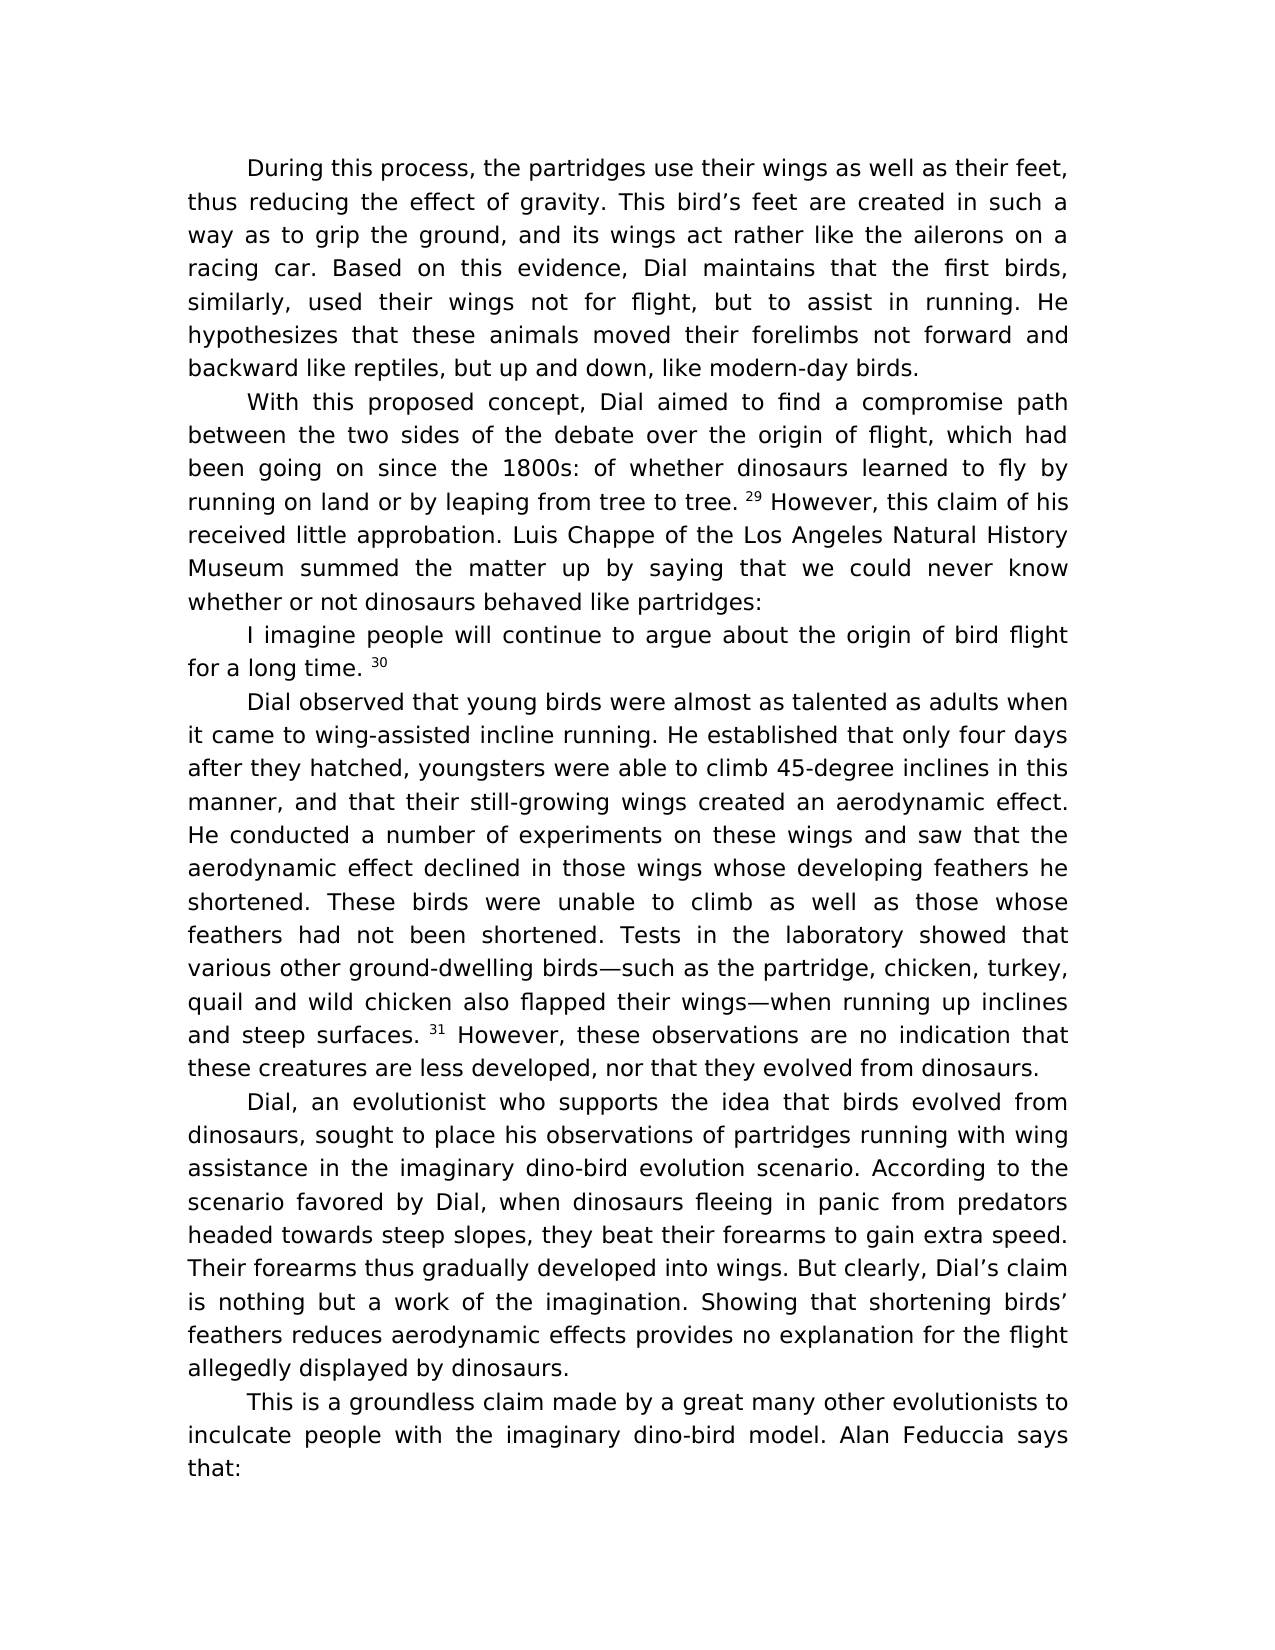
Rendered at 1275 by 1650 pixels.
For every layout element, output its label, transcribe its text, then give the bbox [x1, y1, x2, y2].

text I imagine people will continue to argue about the origin of bird flight for a long time. 30 [187, 617, 1070, 683]
text Dial observed that young birds were almost as talented as adults when it came to wing-assisted incline running. He established that only four days after they hatched, youngsters were able to climb 45-degree inclines in this manner, and that their still-growing wings created an aerodynamic effect. He conducted a number of experiments on these wings and saw that the aerodynamic effect declined in those wings whose developing feathers he shortened. These birds were unable to climb as well as those whose feathers had not been shortened. Tests in the laboratory showed that various other ground-dwelling birds—such as the partridge, chicken, turkey, quail and wild chicken also flapped their wings—when running up inclines and steep surfaces. 31 However, these observations are no indication that these creatures are less developed, nor that they evolved from dinosaurs. [187, 683, 1070, 1083]
text With this proposed concept, Dial aimed to find a compromise path between the two sides of the debate over the origin of flight, which had been going on since the 1800s: of whether dinosaurs learned to fly by running on land or by leaping from tree to tree. 29 However, this claim of his received little approbation. Luis Chappe of the Los Angeles Natural History Museum summed the matter up by saying that we could never know whether or not dinosaurs behaved like partridges: [187, 383, 1070, 617]
text During this process, the partridges use their wings as well as their feet, thus reducing the effect of gravity. This bird’s feet are created in such a way as to grip the ground, and its wings act rather like the ailerons on a racing car. Based on this evidence, Dial maintains that the first birds, similarly, used their wings not for flight, but to assist in running. He hypothesizes that these animals moved their forelimbs not forward and backward like reptiles, but up and down, like modern-day birds. [187, 150, 1070, 383]
text Dial, an evolutionist who supports the idea that birds evolved from dinosaurs, sought to place his observations of partridges running with wing assistance in the imaginary dino-bird evolution scenario. According to the scenario favored by Dial, when dinosaurs fleeing in panic from predators headed towards steep slopes, they beat their forearms to gain extra speed. Their forearms thus gradually developed into wings. But clearly, Dial’s claim is nothing but a work of the imagination. Showing that shortening birds’ feathers reduces aerodynamic effects provides no explanation for the flight allegedly displayed by dinosaurs. [187, 1083, 1070, 1383]
text This is a groundless claim made by a great many other evolutionists to inculcate people with the imaginary dino-bird model. Alan Feduccia says that: [187, 1383, 1070, 1483]
